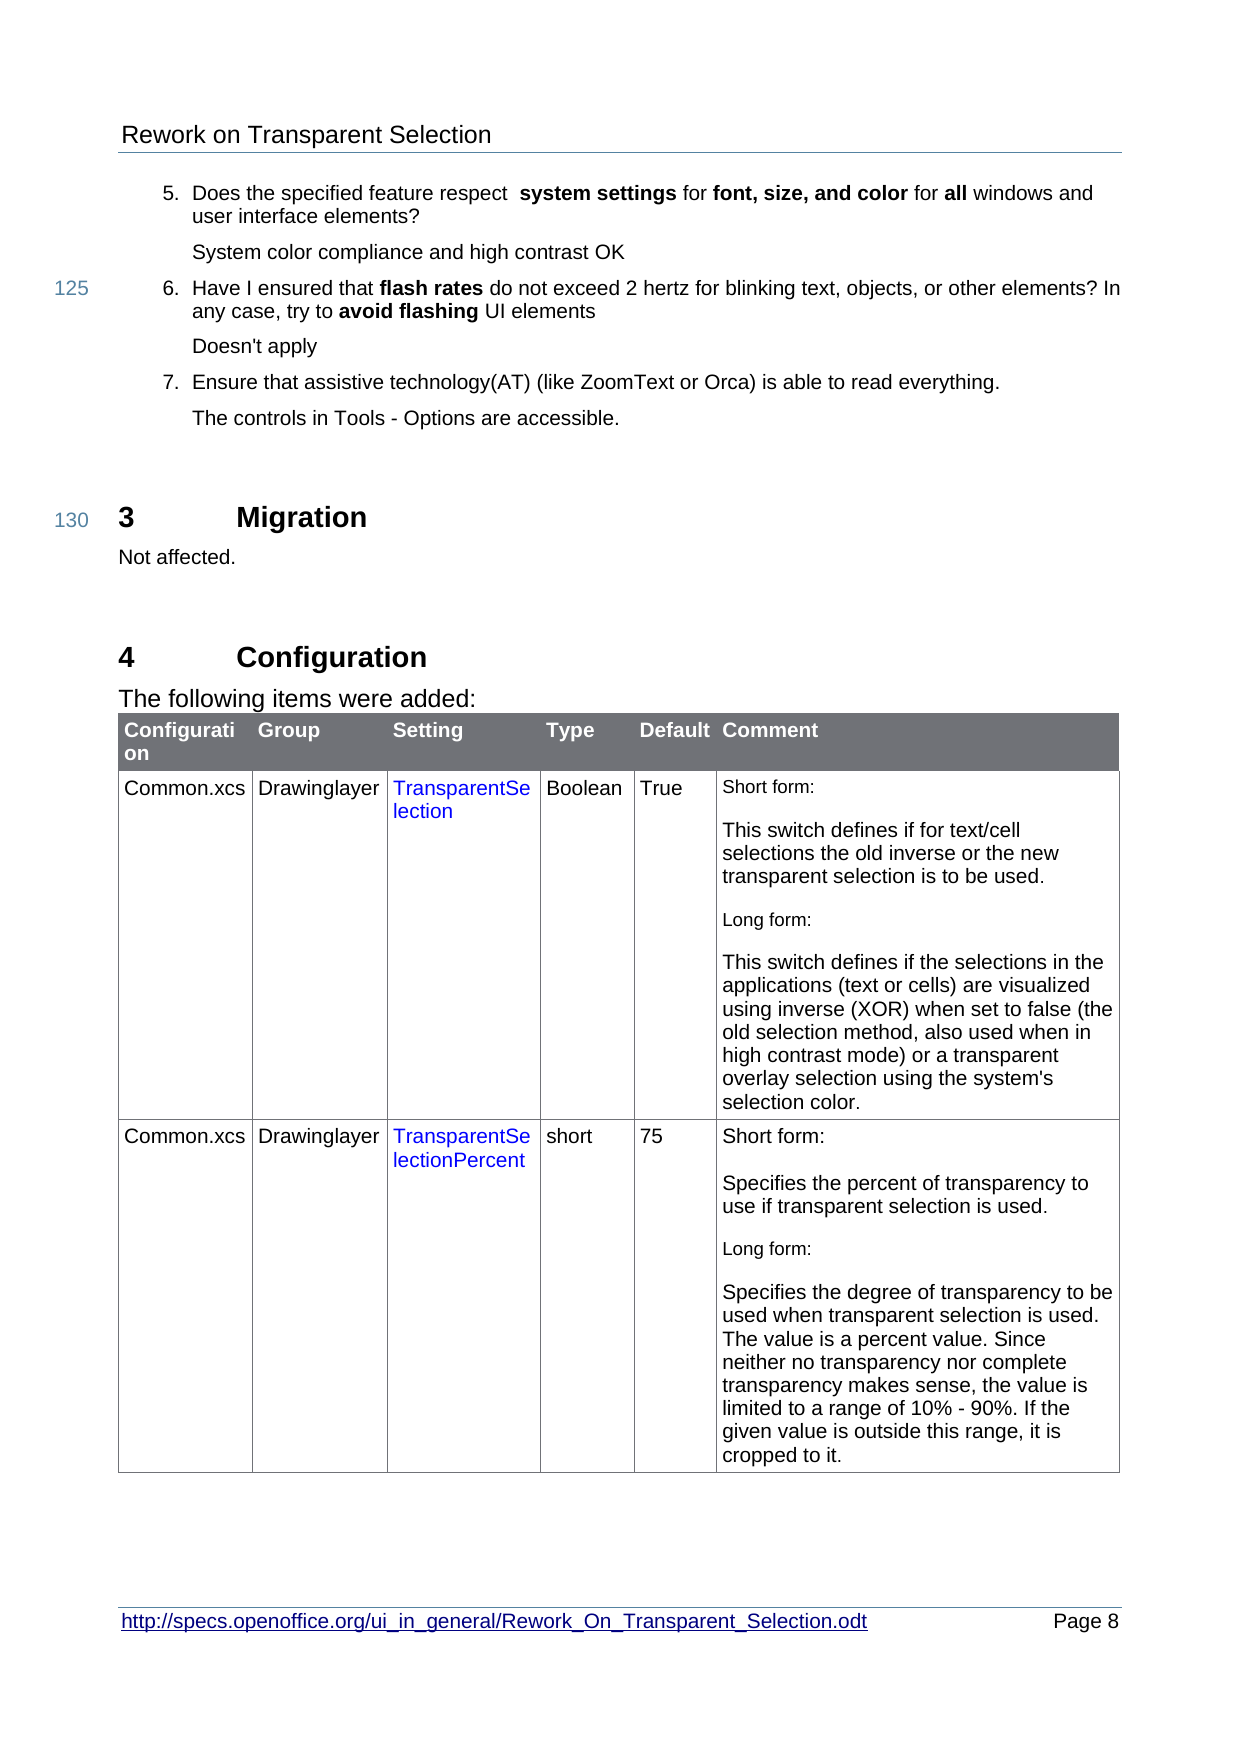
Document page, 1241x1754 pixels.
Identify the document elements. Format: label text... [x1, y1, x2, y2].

table_cell Common.xcs [119, 1120, 252, 1472]
list Does the specified feature respect system settings for font, size, and color for all windows and user interface elements? [162, 181, 1122, 228]
subtitle Migration [118, 501, 1122, 534]
subtitle Configuration [118, 641, 1122, 673]
list The controls in Tools - Options are accessible. [162, 407, 1122, 430]
list Have I ensured that flash rates do not exceed 2 hertz for blinking text, objects, or other elements? In any case, try to avoid flashing UI elements [162, 276, 1122, 323]
list Doesn't apply [162, 335, 1122, 358]
table_header Setting [387, 713, 540, 771]
table_header Configuration [118, 713, 252, 771]
table_cell Common.xcs [119, 771, 252, 1119]
text Not affected. [118, 546, 1122, 569]
list Ensure that assistive technology(AT) (like ZoomText or Orca) is able to read everything. [162, 371, 1122, 394]
table_cell Drawinglayer [253, 1120, 387, 1472]
table_cell True [635, 771, 716, 1119]
table_header Default [634, 713, 716, 771]
table_cell TransparentSelectionPercent [388, 1120, 540, 1472]
table_cell Drawinglayer [253, 771, 387, 1119]
table_header Comment [716, 713, 1119, 771]
table_cell 75 [635, 1120, 716, 1472]
table_cell short [541, 1120, 634, 1472]
table_cell TransparentSelection [388, 771, 540, 1119]
table_cell Boolean [541, 771, 634, 1119]
table_cell Short form: This switch defines if for text/cell selections the old inverse or the new transparent selection is to be used. Long form: This switch defines if the selections in the applications (text or cells) are visualized using inverse (XOR) when set to false (the old selection method, also used when in high contrast mode) or a transparent overlay selection using the system's selection color. [717, 771, 1119, 1119]
table_header Type [540, 713, 634, 771]
list System color compliance and high contrast OK [162, 240, 1122, 264]
table_header Group [252, 713, 387, 771]
table_cell Short form: Specifies the percent of transparency to use if transparent selection is used. Long form: Specifies the degree of transparency to be used when transparent selection is used. The value is a percent value. Since neither no transparency nor complete transparency makes sense, the value is limited to a range of 10% - 90%. If the given value is outside this range, it is cropped to it. [717, 1120, 1119, 1472]
text The following items were added: [118, 685, 1122, 713]
